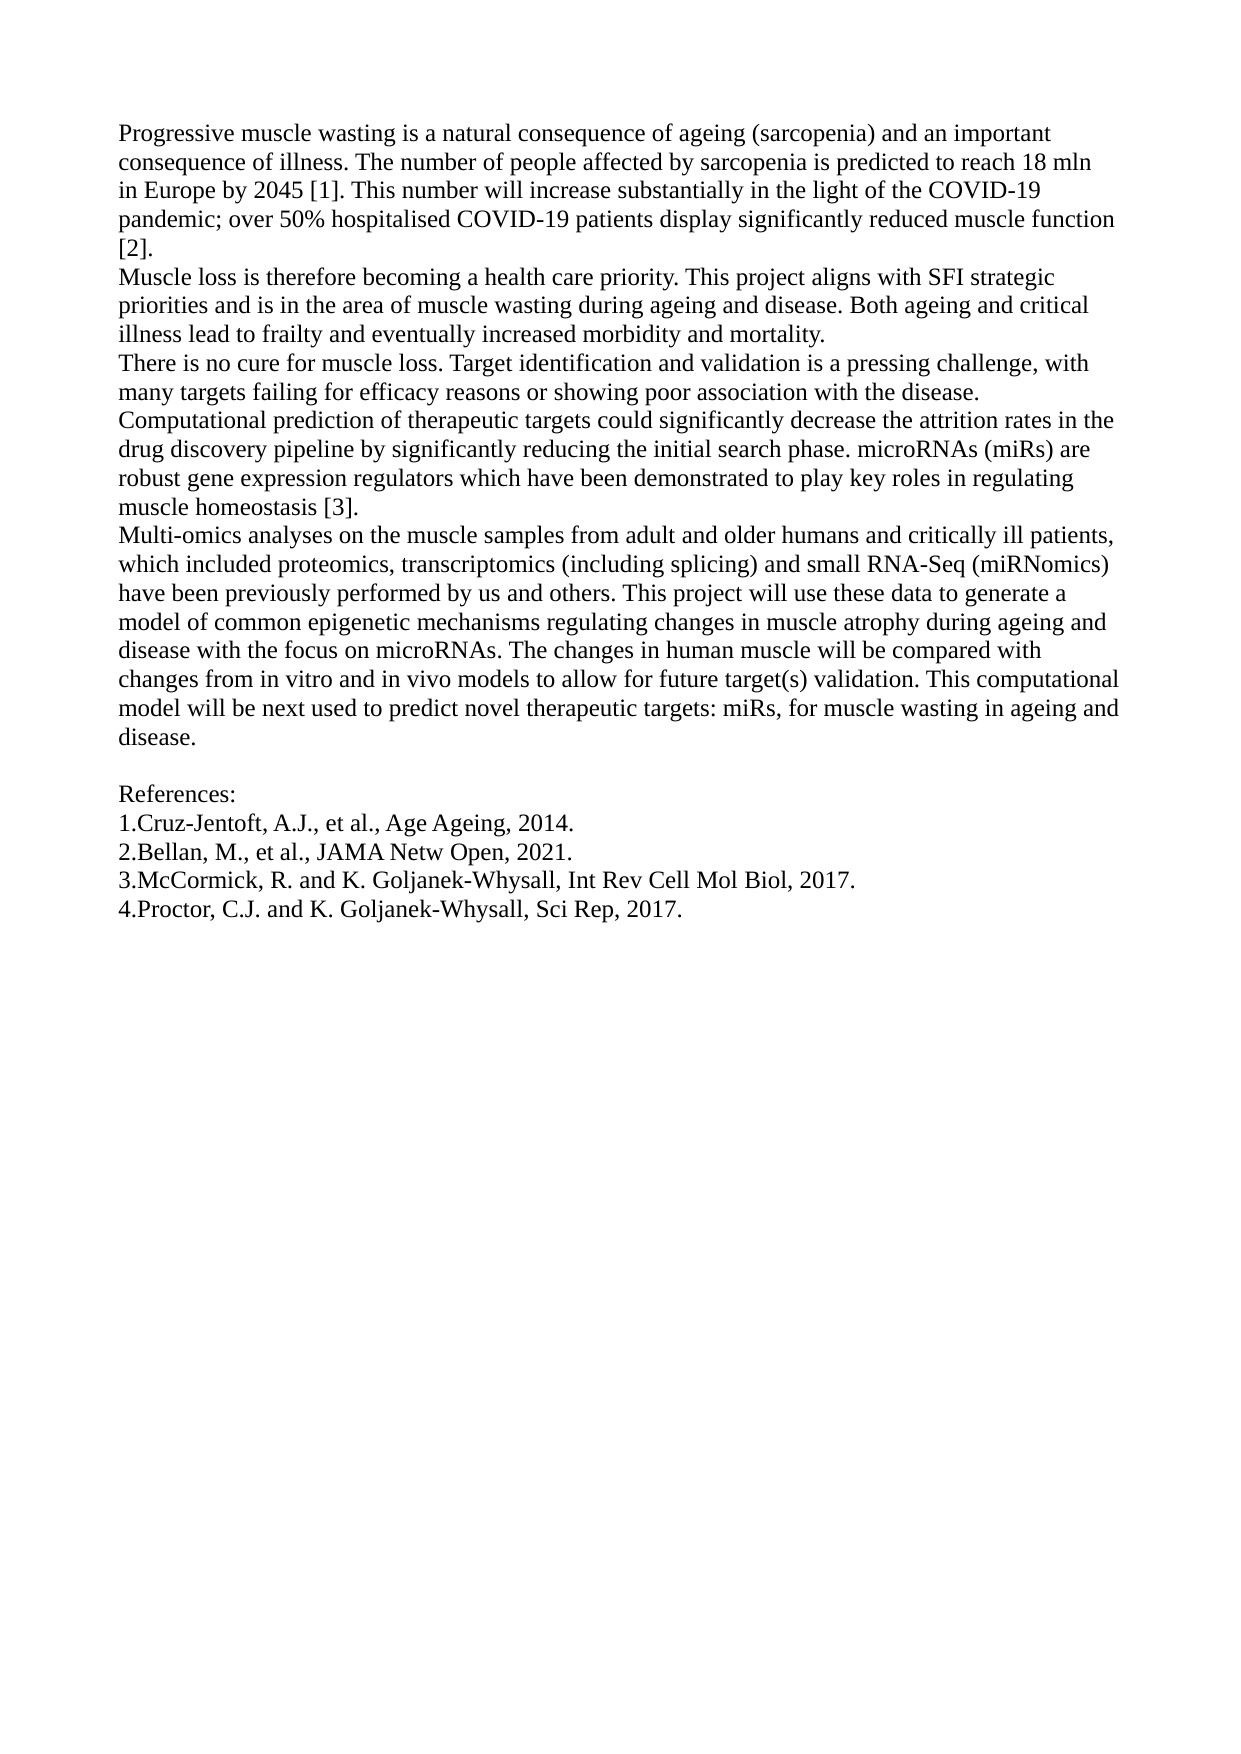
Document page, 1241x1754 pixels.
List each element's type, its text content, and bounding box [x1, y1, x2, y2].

text 1.Cruz-Jentoft, A.J., et al., Age Ageing, 2014. [118, 808, 1122, 837]
text consequence of illness. The number of people affected by sarcopenia is predicted to reach 18 mln [118, 147, 1122, 176]
text Progressive muscle wasting is a natural consequence of ageing (sarcopenia) and an important [118, 118, 1122, 147]
text There is no cure for muscle loss. Target identification and validation is a pressing challenge, with many targets failing for efficacy reasons or showing poor association with the disease. Computational prediction of therapeutic targets could significantly decrease the attrition rates in the drug discovery pipeline by significantly reducing the initial search phase. microRNAs (miRs) are robust gene expression regulators which have been demonstrated to play key roles in regulating muscle homeostasis [3]. [118, 348, 1122, 521]
text 4.Proctor, C.J. and K. Goljanek-Whysall, Sci Rep, 2017. [118, 894, 1122, 923]
text 3.McCormick, R. and K. Goljanek-Whysall, Int Rev Cell Mol Biol, 2017. [118, 866, 1122, 894]
text Multi-omics analyses on the muscle samples from adult and older humans and critically ill patients, which included proteomics, transcriptomics (including splicing) and small RNA-Seq (miRNomics) have been previously performed by us and others. This project will use these data to generate a model of common epigenetic mechanisms regulating changes in muscle atrophy during ageing and disease with the focus on microRNAs. The changes in human muscle will be compared with changes from in vitro and in vivo models to allow for future target(s) validation. This computational model will be next used to predict novel therapeutic targets: miRs, for muscle wasting in ageing and disease. [118, 521, 1122, 751]
text in Europe by 2045 [1]. This number will increase substantially in the light of the COVID-19 pandemic; over 50% hospitalised COVID-19 patients display significantly reduced muscle function [2]. [118, 176, 1122, 262]
text 2.Bellan, M., et al., JAMA Netw Open, 2021. [118, 837, 1122, 866]
text Muscle loss is therefore becoming a health care priority. This project aligns with SFI strategic priorities and is in the area of muscle wasting during ageing and disease. Both ageing and critical illness lead to frailty and eventually increased morbidity and mortality. [118, 262, 1122, 348]
text References: [118, 779, 1122, 808]
